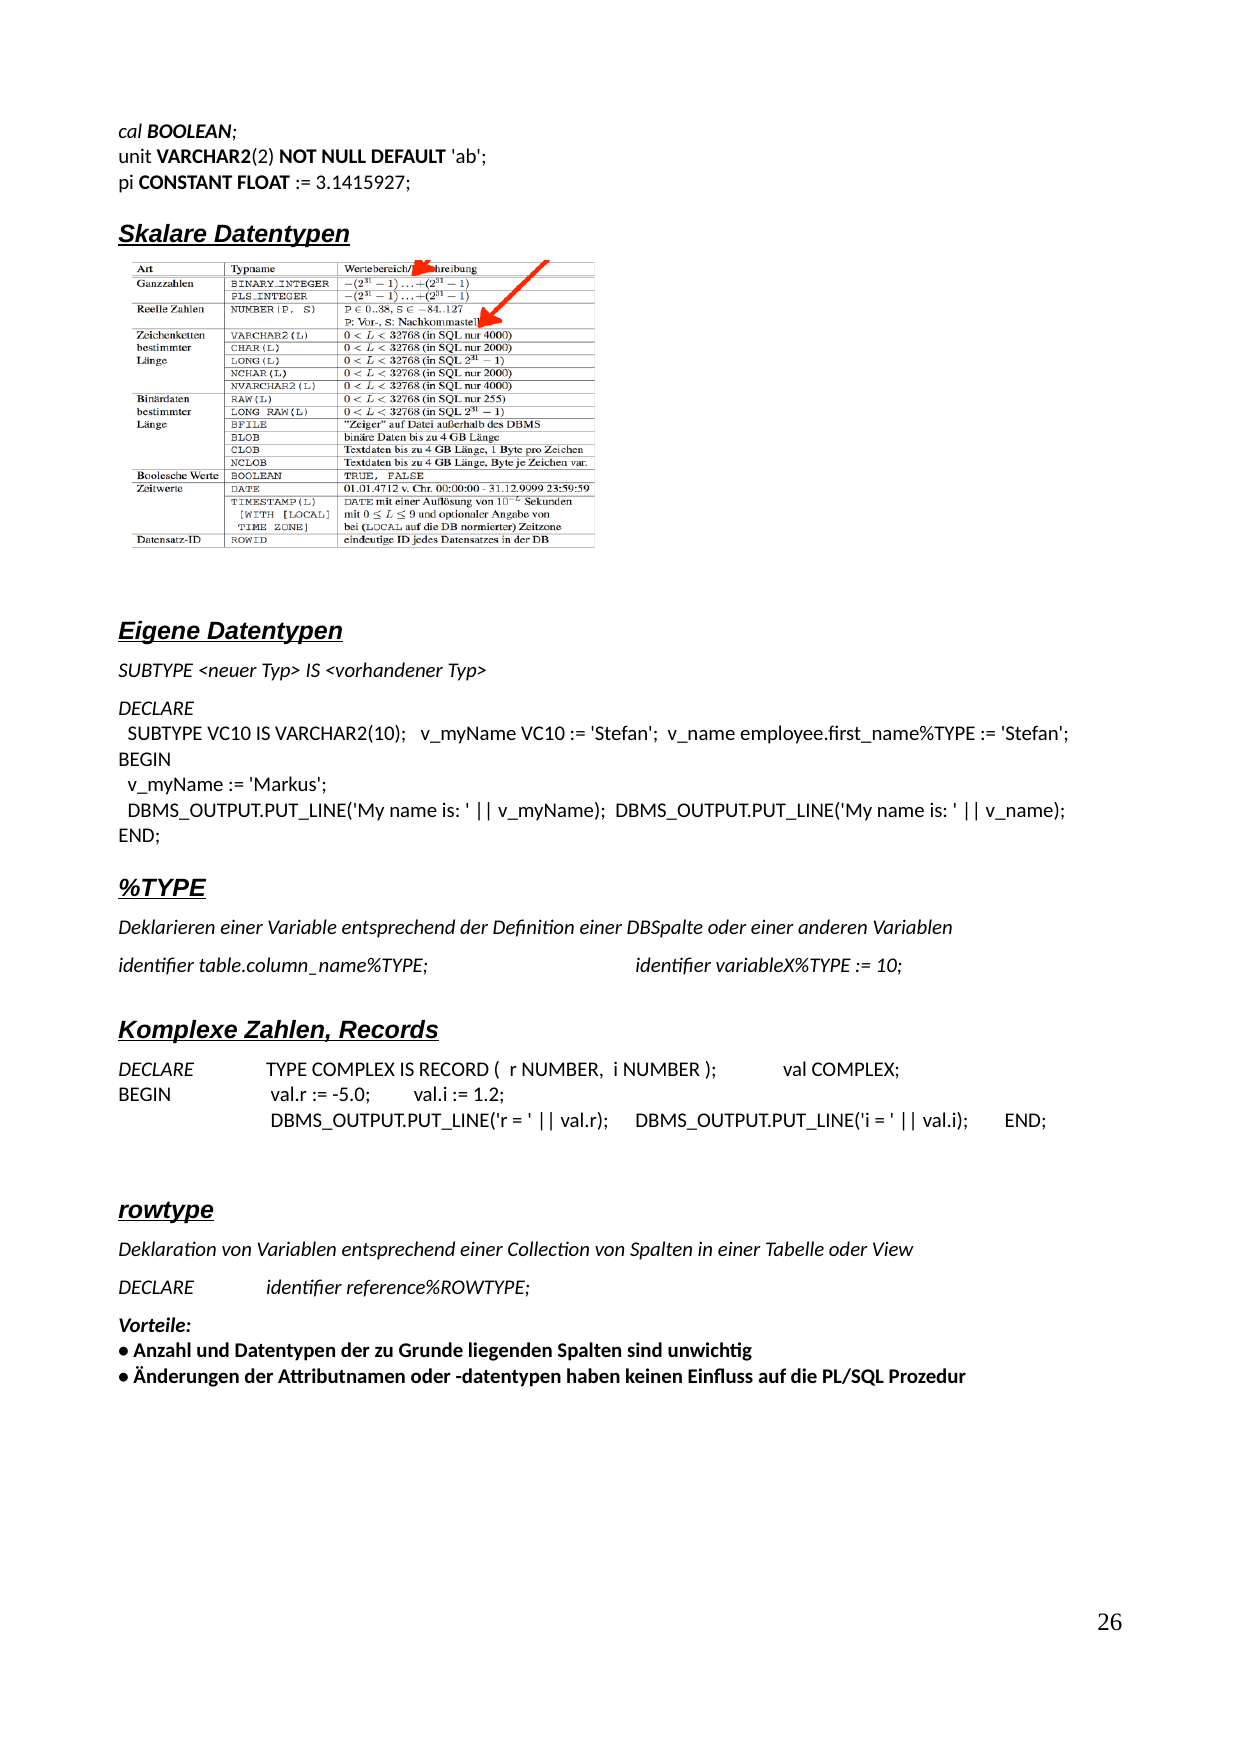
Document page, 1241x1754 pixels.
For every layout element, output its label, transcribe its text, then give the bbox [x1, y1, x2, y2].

subtitle Skalare Datentypen [118, 219, 1122, 248]
picture [132, 260, 595, 550]
text DECLARE TYPE COMPLEX IS RECORD ( r NUMBER, i NUMBER ); val COMPLEX; [118, 1056, 1122, 1081]
text Deklarieren einer Variable entsprechend der Definition einer DBSpalte oder einer anderen Variablen [118, 914, 1122, 939]
text END; [118, 822, 1122, 848]
text DBMS_OUTPUT.PUT_LINE('r = ' || val.r); DBMS_OUTPUT.PUT_LINE('i = ' || val.i); END; [118, 1107, 1122, 1132]
text DECLARE [118, 695, 1122, 721]
text cal BOOLEAN; [118, 118, 1122, 143]
text unit VARCHAR2(2) NOT NULL DEFAULT 'ab'; [118, 143, 1122, 169]
text Deklaration von Variablen entsprechend einer Collection von Spalten in einer Tabelle oder View [118, 1236, 1122, 1262]
text BEGIN [118, 746, 1122, 771]
subtitle Eigene Datentypen [118, 616, 1122, 645]
text DECLARE identifier reference%ROWTYPE; [118, 1274, 1122, 1300]
text • Änderungen der Attributnamen oder -datentypen haben keinen Einfluss auf die PL/SQL Prozedur [118, 1363, 1122, 1388]
text Vorteile: [118, 1312, 1122, 1338]
subtitle rowtype [118, 1195, 1122, 1224]
text identifier table.column_name%TYPE; identifier variableX%TYPE := 10; [118, 952, 1122, 977]
subtitle %TYPE [118, 873, 1122, 901]
text DBMS_OUTPUT.PUT_LINE('My name is: ' || v_myName); DBMS_OUTPUT.PUT_LINE('My name is: ' || v_name); [118, 797, 1122, 822]
text BEGIN val.r := -5.0; val.i := 1.2; [118, 1081, 1122, 1107]
text SUBTYPE VC10 IS VARCHAR2(10); v_myName VC10 := 'Stefan'; v_name employee.first_name%TYPE := 'Stefan'; [118, 721, 1122, 746]
text pi CONSTANT FLOAT := 3.1415927; [118, 169, 1122, 194]
text SUBTYPE <neuer Typ> IS <vorhandener Typ> [118, 657, 1122, 683]
text v_myName := 'Markus'; [118, 771, 1122, 797]
subtitle Komplexe Zahlen, Records [118, 1015, 1122, 1043]
text • Anzahl und Datentypen der zu Grunde liegenden Spalten sind unwichtig [118, 1338, 1122, 1363]
